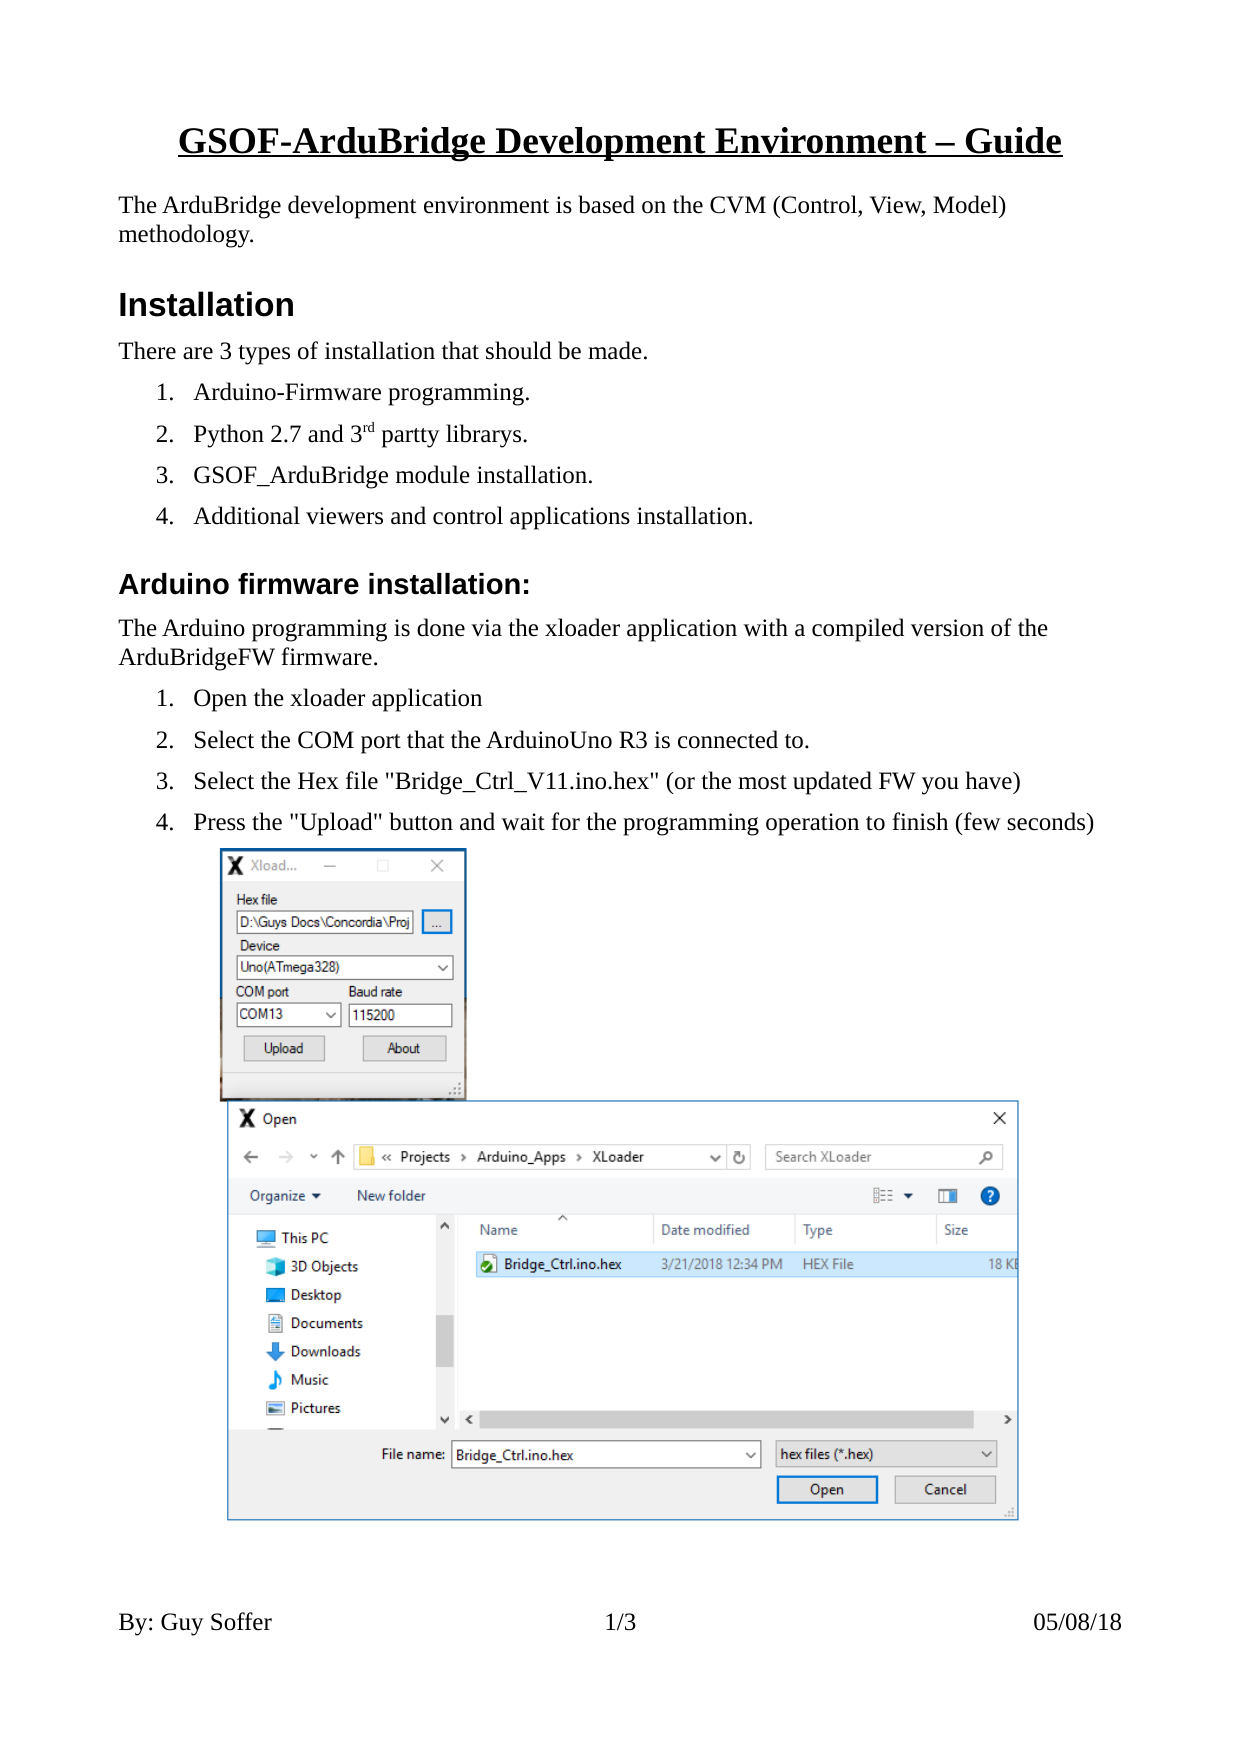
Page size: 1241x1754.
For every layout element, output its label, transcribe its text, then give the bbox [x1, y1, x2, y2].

list Arduino-Firmware programming. [156, 377, 1122, 406]
list Select the COM port that the ArduinoUno R3 is connected to. [156, 725, 1122, 753]
text There are 3 types of installation that should be made. [118, 336, 1122, 365]
subtitle Arduino firmware installation: [118, 567, 1122, 601]
list Press the "Upload" button and wait for the programming operation to finish (few seconds) [156, 807, 1122, 836]
list Open the xloader application [156, 683, 1122, 712]
text The Arduino programming is done via the xloader application with a compiled version of the ArduBridgeFW firmware. [118, 613, 1122, 671]
subtitle Installation [118, 285, 1122, 324]
list Python 2.7 and 3rd partty librarys. [156, 419, 1122, 447]
list GSOF_ArduBridge module installation. [156, 460, 1122, 489]
list Select the Hex file "Bridge_Ctrl_V11.ino.hex" (or the most updated FW you have) [156, 766, 1122, 795]
text GSOF-ArduBridge Development Environment – Guide [118, 118, 1122, 161]
list Additional viewers and control applications installation. [156, 501, 1122, 530]
picture [219, 848, 1021, 1524]
text The ArduBridge development environment is based on the CVM (Control, View, Model) methodology. [118, 190, 1122, 247]
